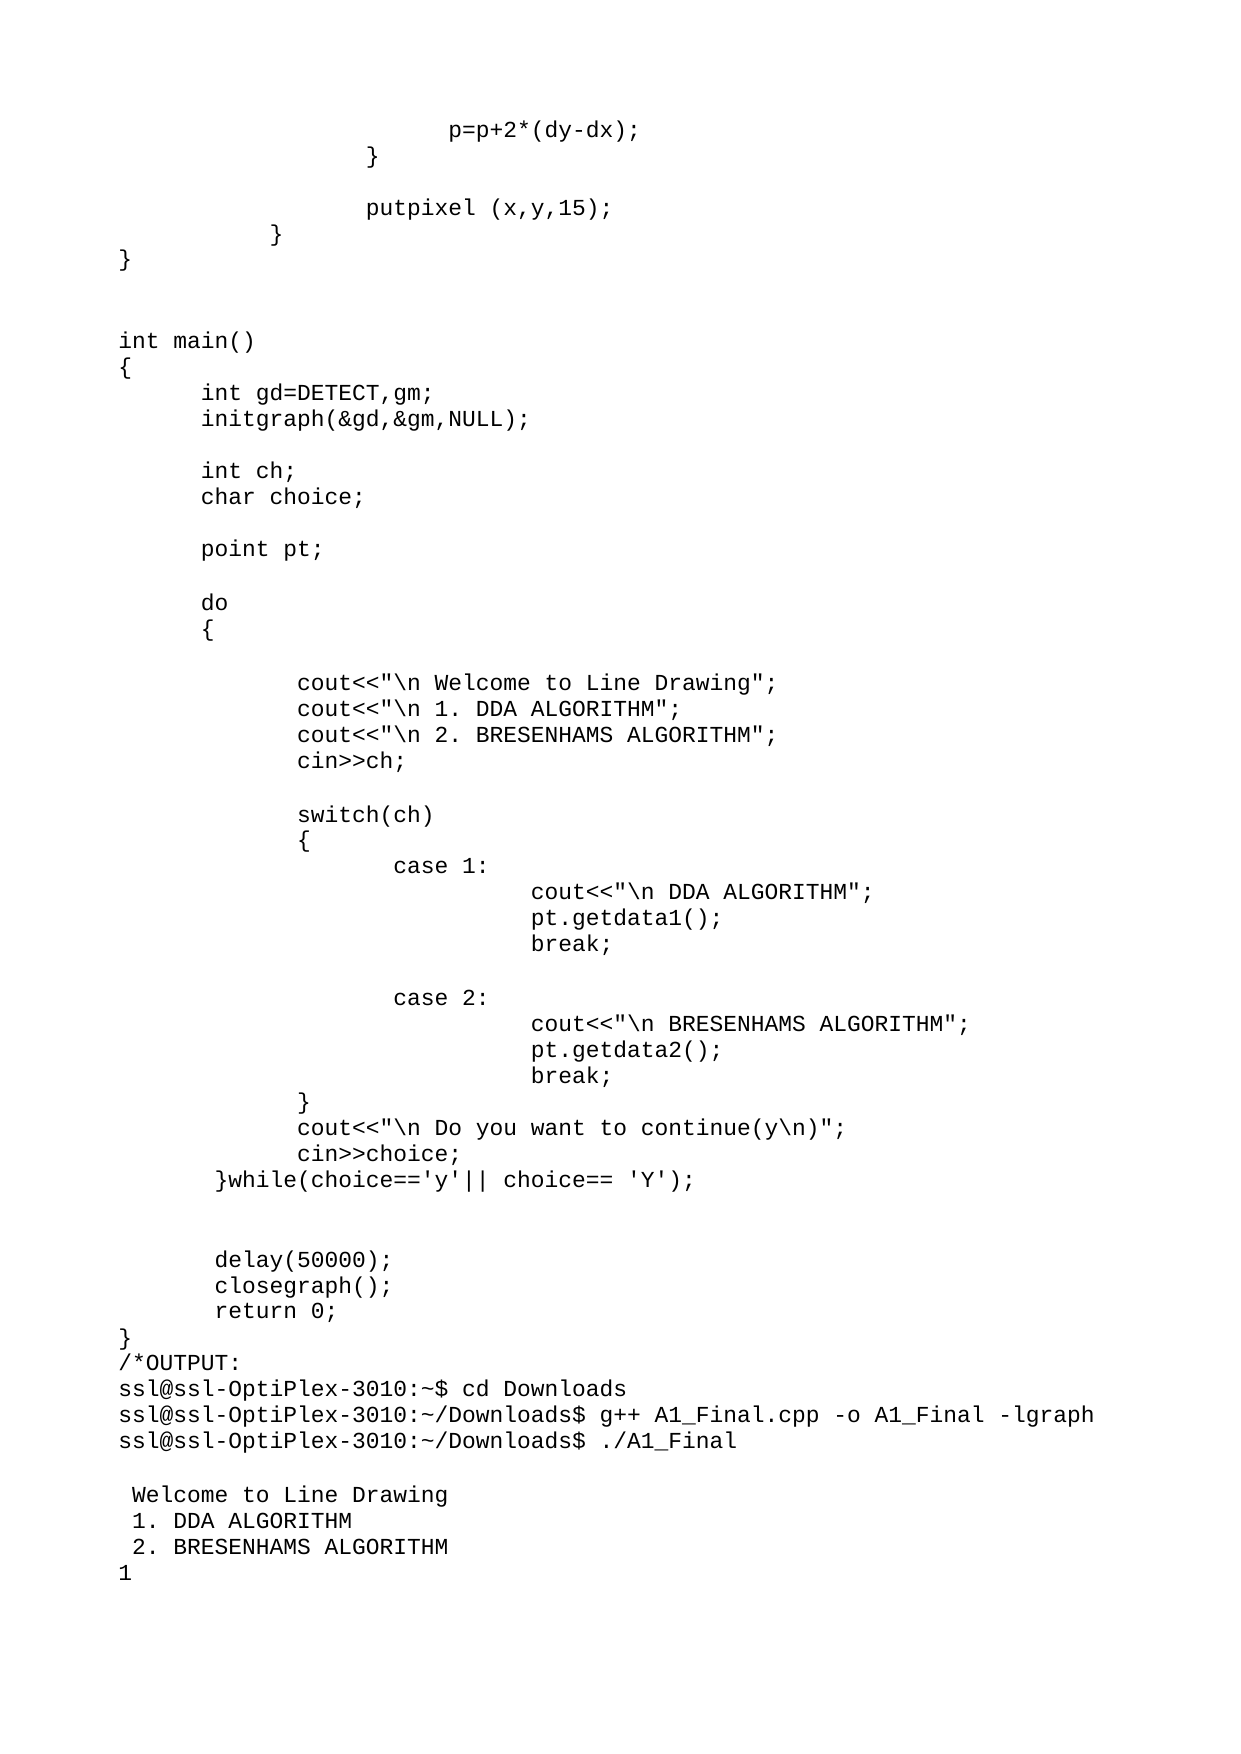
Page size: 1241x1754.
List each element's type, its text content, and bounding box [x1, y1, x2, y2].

text 2. BRESENHAMS ALGORITHM [118, 1535, 1122, 1561]
text } [118, 144, 1122, 170]
text int ch; [118, 459, 1122, 485]
text { [118, 617, 1122, 643]
text pt.getdata2(); [118, 1038, 1122, 1064]
text }while(choice=='y'|| choice== 'Y'); [118, 1168, 1122, 1194]
text /*OUTPUT: [118, 1352, 1122, 1378]
text break; [118, 1064, 1122, 1090]
text } [118, 222, 1122, 248]
text break; [118, 933, 1122, 958]
text ssl@ssl-OptiPlex-3010:~/Downloads$ ./A1_Final [118, 1429, 1122, 1456]
text } [118, 1326, 1122, 1352]
text do [118, 591, 1122, 617]
text { [118, 829, 1122, 855]
text 1 [118, 1561, 1122, 1587]
text Welcome to Line Drawing [118, 1483, 1122, 1509]
text cout<<"\n Do you want to continue(y\n)"; [118, 1116, 1122, 1142]
text int gd=DETECT,gm; [118, 382, 1122, 408]
text cin>>ch; [118, 749, 1122, 775]
text initgraph(&gd,&gm,NULL); [118, 408, 1122, 433]
text cout<<"\n DDA ALGORITHM"; [118, 881, 1122, 907]
text closegraph(); [118, 1274, 1122, 1300]
text p=p+2*(dy-dx); [118, 118, 1122, 144]
text case 1: [118, 855, 1122, 881]
text ssl@ssl-OptiPlex-3010:~$ cd Downloads [118, 1378, 1122, 1404]
text putpixel (x,y,15); [118, 196, 1122, 222]
text cin>>choice; [118, 1142, 1122, 1168]
text return 0; [118, 1300, 1122, 1326]
text cout<<"\n 2. BRESENHAMS ALGORITHM"; [118, 723, 1122, 749]
text cout<<"\n 1. DDA ALGORITHM"; [118, 697, 1122, 723]
text case 2: [118, 987, 1122, 1012]
text pt.getdata1(); [118, 907, 1122, 933]
text ssl@ssl-OptiPlex-3010:~/Downloads$ g++ A1_Final.cpp -o A1_Final -lgraph [118, 1404, 1122, 1429]
text } [118, 1090, 1122, 1116]
text cout<<"\n BRESENHAMS ALGORITHM"; [118, 1012, 1122, 1038]
text switch(ch) [118, 803, 1122, 829]
text } [118, 248, 1122, 274]
text { [118, 356, 1122, 382]
text int main() [118, 330, 1122, 356]
text point pt; [118, 537, 1122, 563]
text 1. DDA ALGORITHM [118, 1509, 1122, 1535]
text cout<<"\n Welcome to Line Drawing"; [118, 671, 1122, 697]
text delay(50000); [118, 1248, 1122, 1274]
text char choice; [118, 485, 1122, 511]
